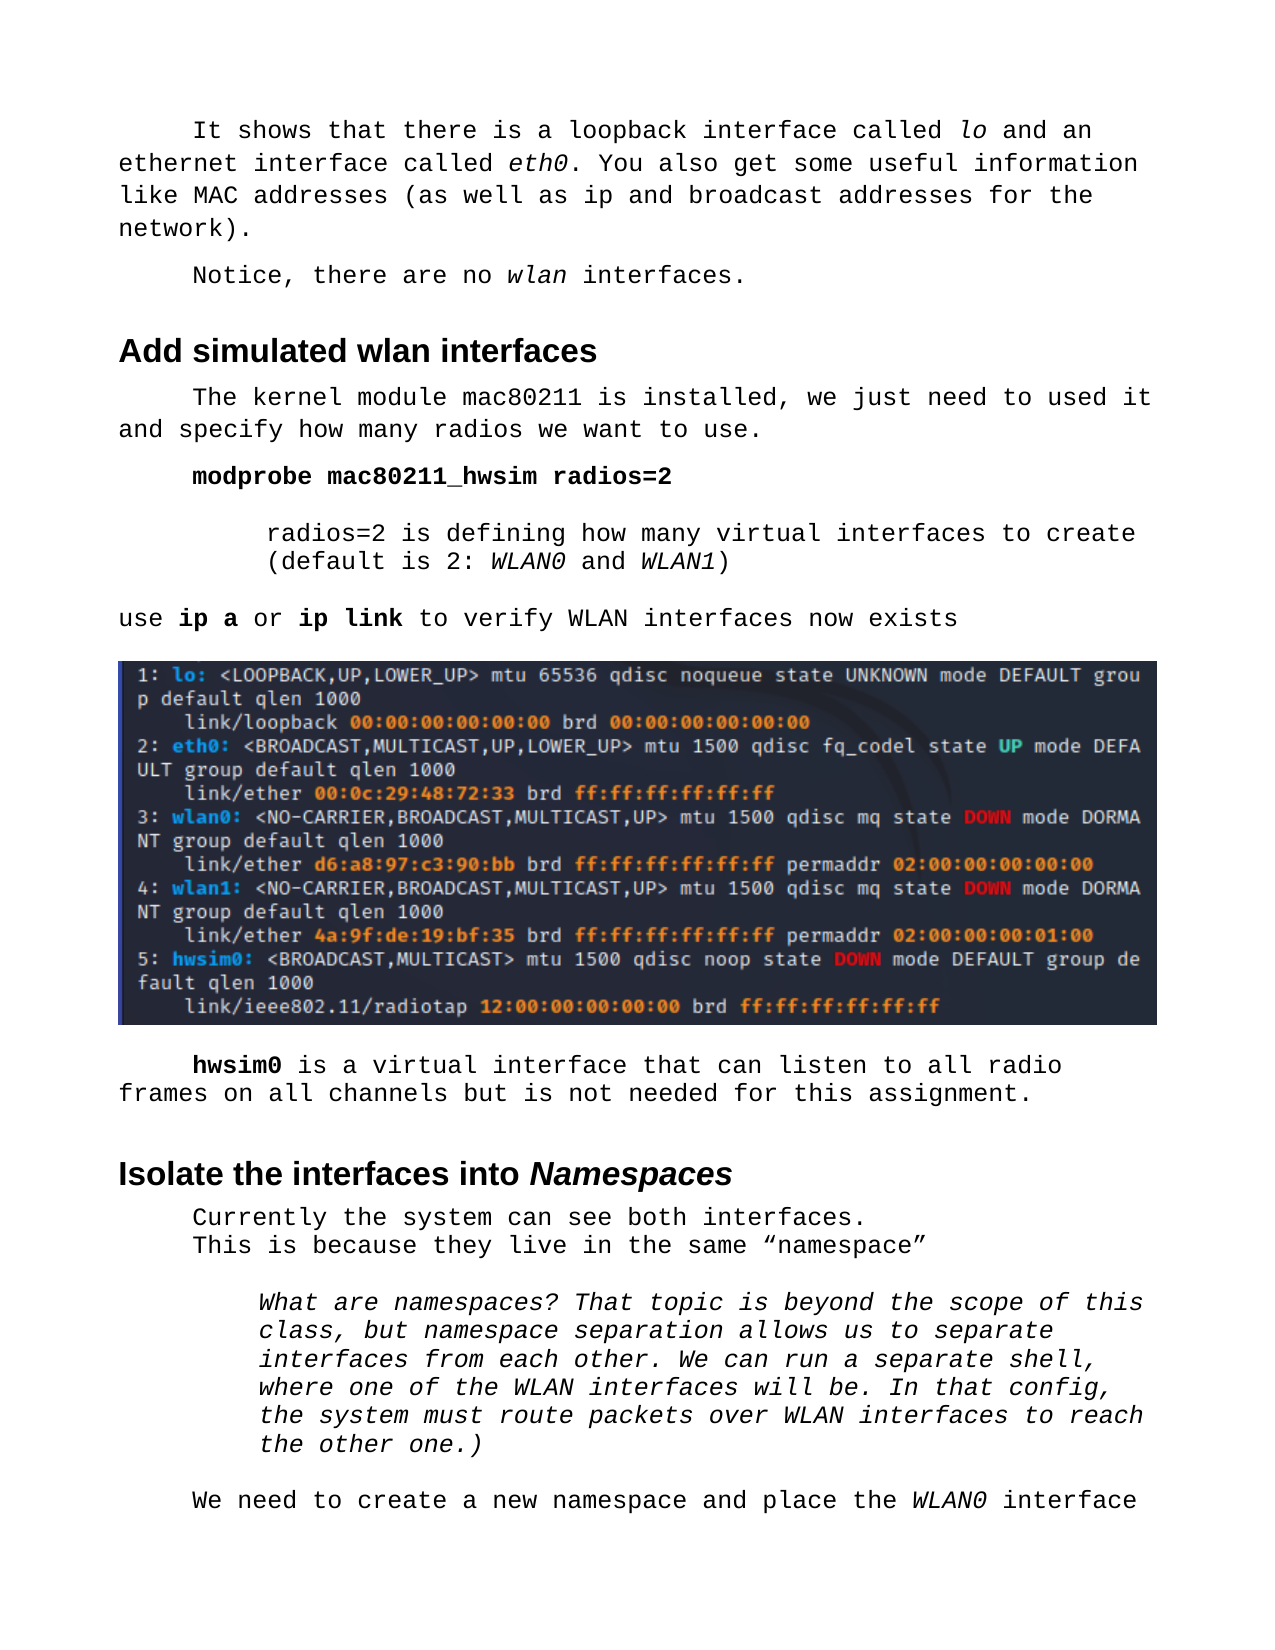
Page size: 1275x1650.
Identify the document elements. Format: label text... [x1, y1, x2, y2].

text It shows that there is a loopback interface called lo and an ethernet interface called eth0. You also get some useful information like MAC addresses (as well as ip and broadcast addresses for the network). [118, 118, 1157, 244]
picture [118, 661, 1157, 1025]
text (default is 2: WLAN0 and WLAN1) [118, 549, 1157, 577]
text We need to create a new namespace and place the WLAN0 interface [118, 1488, 1157, 1516]
text This is because they live in the same “namespace” [118, 1233, 1157, 1261]
text hwsim0 is a virtual interface that can listen to all radio frames on all channels but is not needed for this assignment. [118, 1052, 1157, 1109]
text What are namespaces? That topic is beyond the scope of this class, but namespace separation allows us to separate interfaces from each other. We can run a separate shell, where one of the WLAN interfaces will be. In that config, the system must route packets over WLAN interfaces to reach the other one.) [259, 1289, 1157, 1459]
subtitle Isolate the interfaces into Namespaces [118, 1154, 1157, 1192]
text radios=2 is defining how many virtual interfaces to create [118, 520, 1157, 549]
text Notice, there are no wlan interfaces. [118, 263, 1157, 291]
subtitle Add simulated wlan interfaces [118, 331, 1157, 369]
text modprobe mac80211_hwsim radios=2 [118, 464, 1157, 492]
text The kernel module mac80211 is installed, we just need to used it and specify how many radios we want to use. [118, 382, 1157, 445]
text use ip a or ip link to verify WLAN interfaces now exists [118, 605, 1157, 634]
text Currently the system can see both interfaces. [118, 1204, 1157, 1233]
